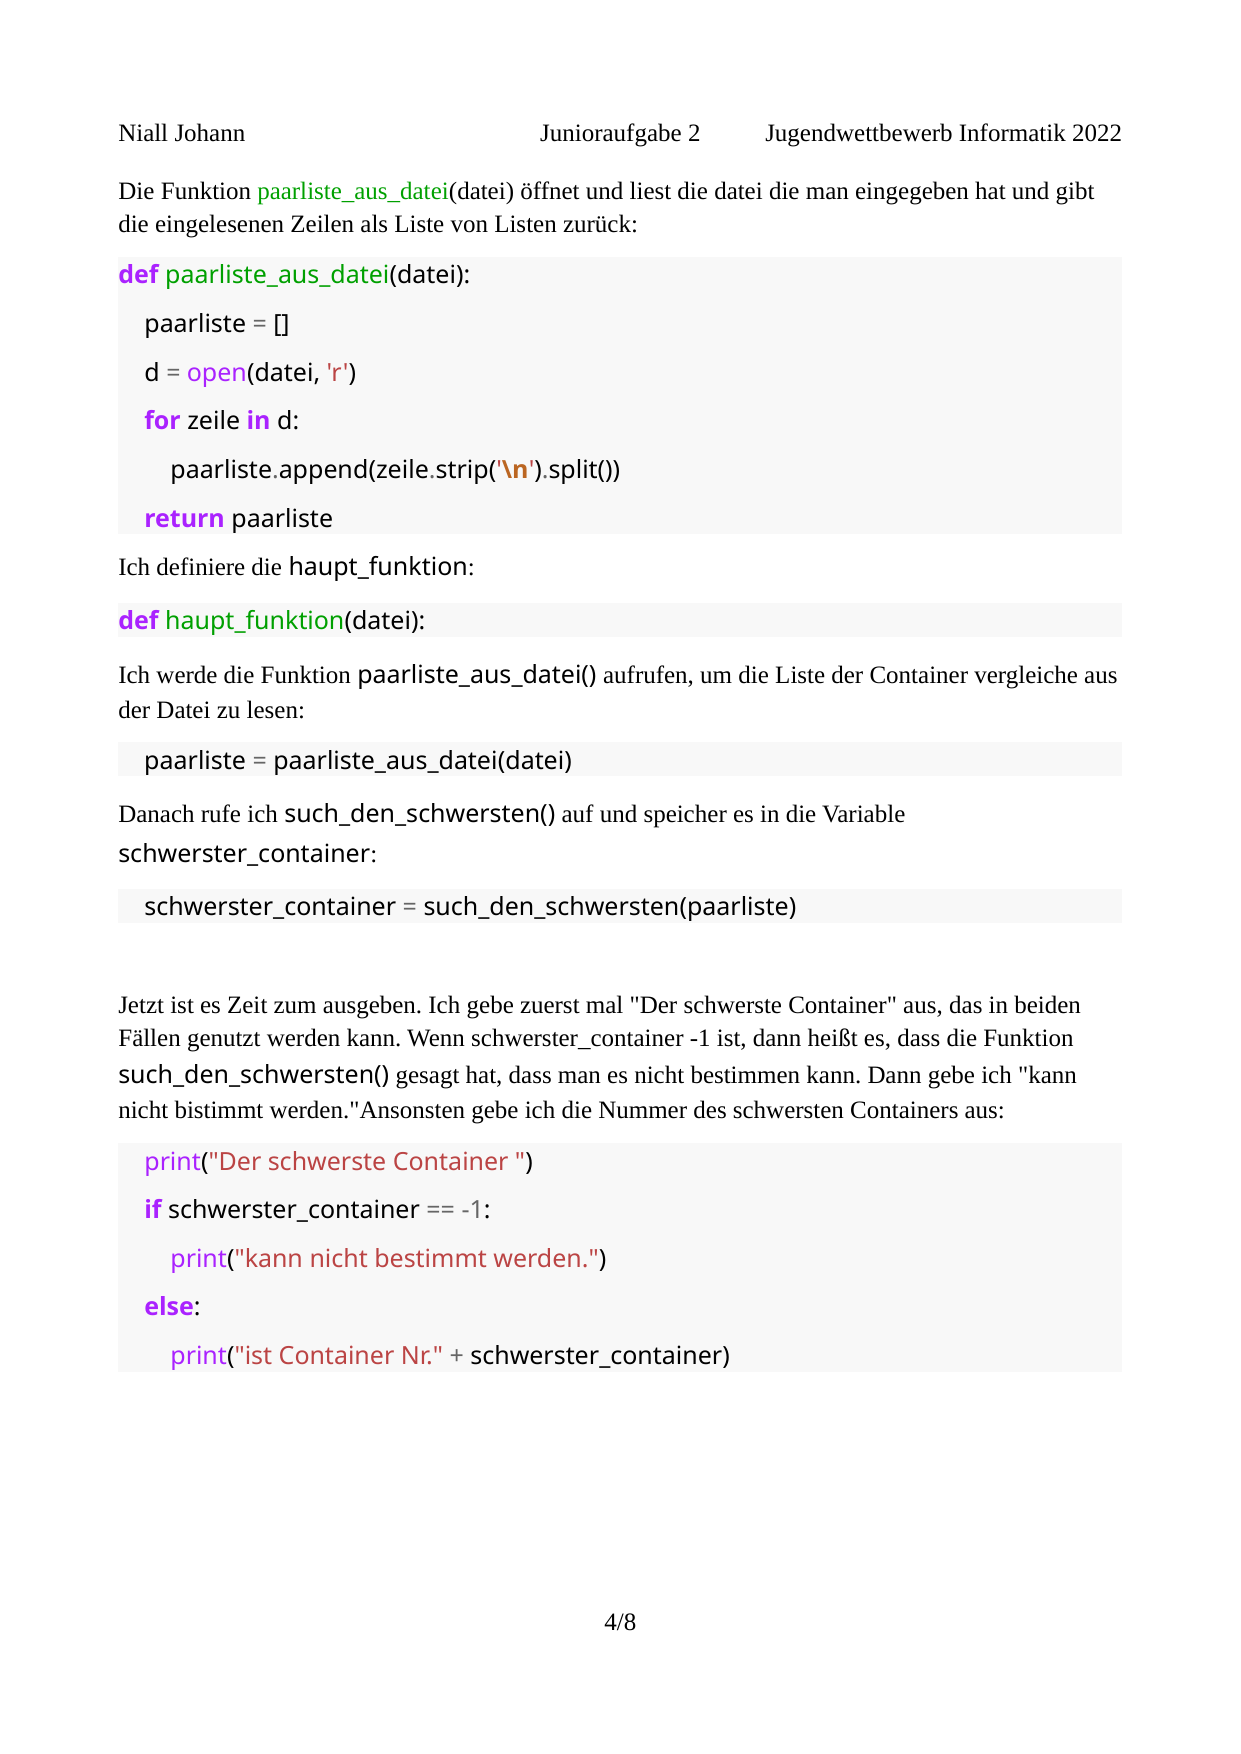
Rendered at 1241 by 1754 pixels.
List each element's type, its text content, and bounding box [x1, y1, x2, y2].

text for zeile in d: [118, 403, 1122, 437]
text Ich definiere die haupt_funktion: [118, 549, 1122, 583]
text print("Der schwerste Container ") [118, 1143, 1122, 1177]
text paarliste = paarliste_aus_datei(datei) [118, 742, 1122, 776]
text def haupt_funktion(datei): [118, 603, 1122, 637]
text d = open(datei, 'r') [118, 354, 1122, 388]
text Ich werde die Funktion paarliste_aus_datei() aufrufen, um die Liste der Container vergleiche aus der Datei zu lesen: [118, 656, 1122, 723]
text Danach rufe ich such_den_schwersten() auf und speicher es in die Variable schwerster_container: [118, 796, 1122, 869]
text print("kann nicht bestimmt werden.") [118, 1240, 1122, 1274]
text schwerster_container = such_den_schwersten(paarliste) [118, 889, 1122, 923]
text Die Funktion paarliste_aus_datei(datei) öffnet und liest die datei die man eingegeben hat und gibt die eingelesenen Zeilen als Liste von Listen zurück: [118, 176, 1122, 238]
text def paarliste_aus_datei(datei): [118, 257, 1122, 291]
text else: [118, 1289, 1122, 1323]
text return paarliste [118, 500, 1122, 534]
text paarliste.append(zeile.strip('\n').split()) [118, 452, 1122, 486]
text if schwerster_container == -1: [118, 1192, 1122, 1226]
text Jetzt ist es Zeit zum ausgeben. Ich gebe zuerst mal "Der schwerste Container" aus, das in beiden Fällen genutzt werden kann. Wenn schwerster_container -1 ist, dann heißt es, dass die Funktion such_den_schwersten() gesagt hat, dass man es nicht bestimmen kann. Dann gebe ich "kann nicht bistimmt werden."Ansonsten gebe ich die Nummer des schwersten Containers aus: [118, 990, 1122, 1124]
text print("ist Container Nr." + schwerster_container) [118, 1338, 1122, 1372]
text paarliste = [] [118, 306, 1122, 340]
